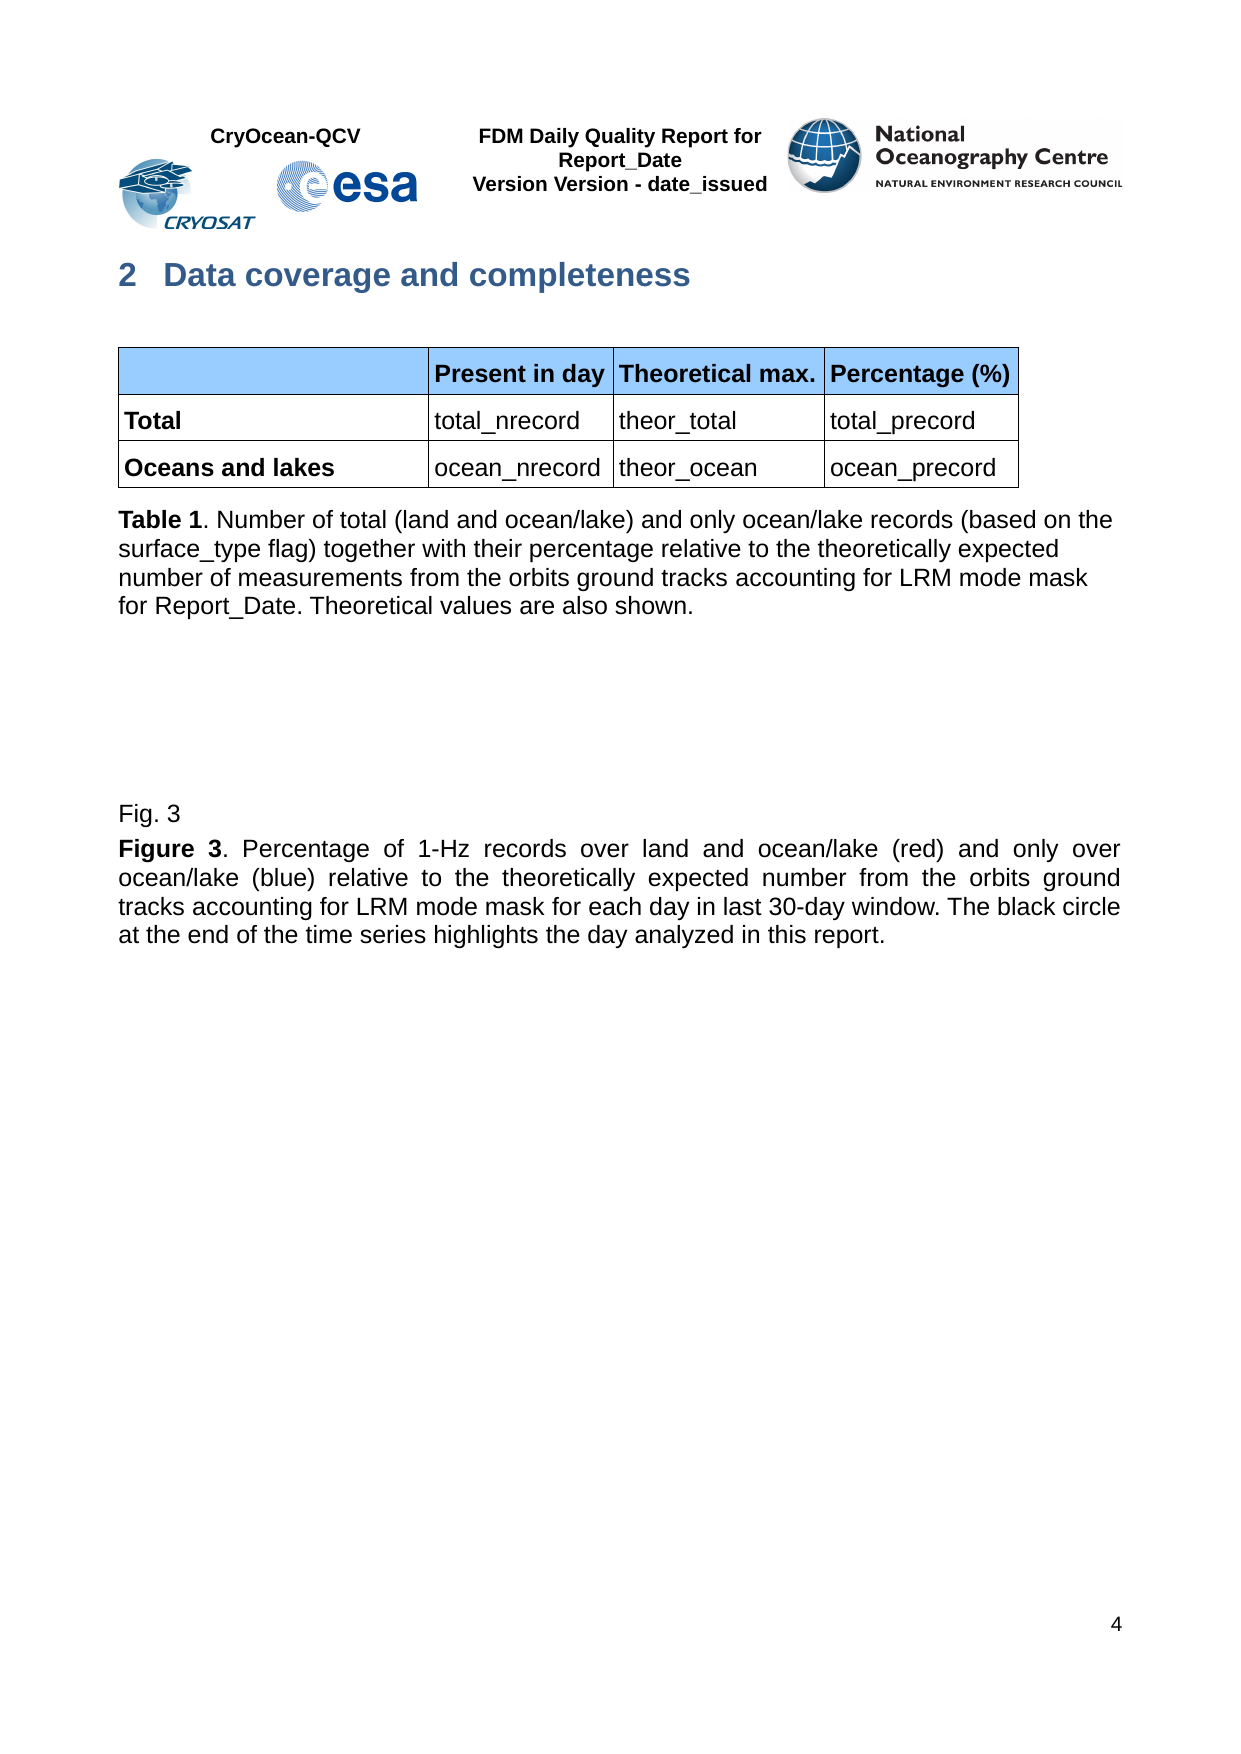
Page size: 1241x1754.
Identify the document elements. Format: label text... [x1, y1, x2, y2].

table_cell theor_ocean [614, 441, 824, 487]
table_cell total_precord [825, 395, 1018, 440]
text Figure 3. Percentage of 1-Hz records over land and ocean/lake (red) and only over ocean/lake (blue) relative to the theoretically expected number from the orbits ground tracks accounting for LRM mode mask for each day in last 30-day window. The black circle at the end of the time series highlights the day analyzed in this report. [118, 834, 1122, 949]
picture [787, 118, 1123, 193]
table_header Theoretical max. [614, 348, 824, 394]
table_header [119, 348, 428, 394]
table_cell Total [119, 395, 428, 440]
text Fig. 3 [118, 799, 1122, 828]
text Table 1. Number of total (land and ocean/lake) and only ocean/lake records (based on the surface_type flag) together with their percentage relative to the theoretically expected number of measurements from the orbits ground tracks accounting for LRM mode mask for Report_Date. Theoretical values are also shown. [118, 505, 1122, 620]
table_cell ocean_precord [825, 441, 1018, 487]
subtitle Data coverage and completeness [118, 255, 1122, 294]
table_cell theor_total [614, 395, 824, 440]
table_cell total_nrecord [429, 395, 613, 440]
table_header Present in day [429, 348, 613, 394]
picture [276, 159, 418, 212]
picture [118, 159, 256, 229]
table_header Percentage (%) [825, 348, 1018, 394]
table_cell Oceans and lakes [119, 441, 428, 487]
table_cell ocean_nrecord [429, 441, 613, 487]
